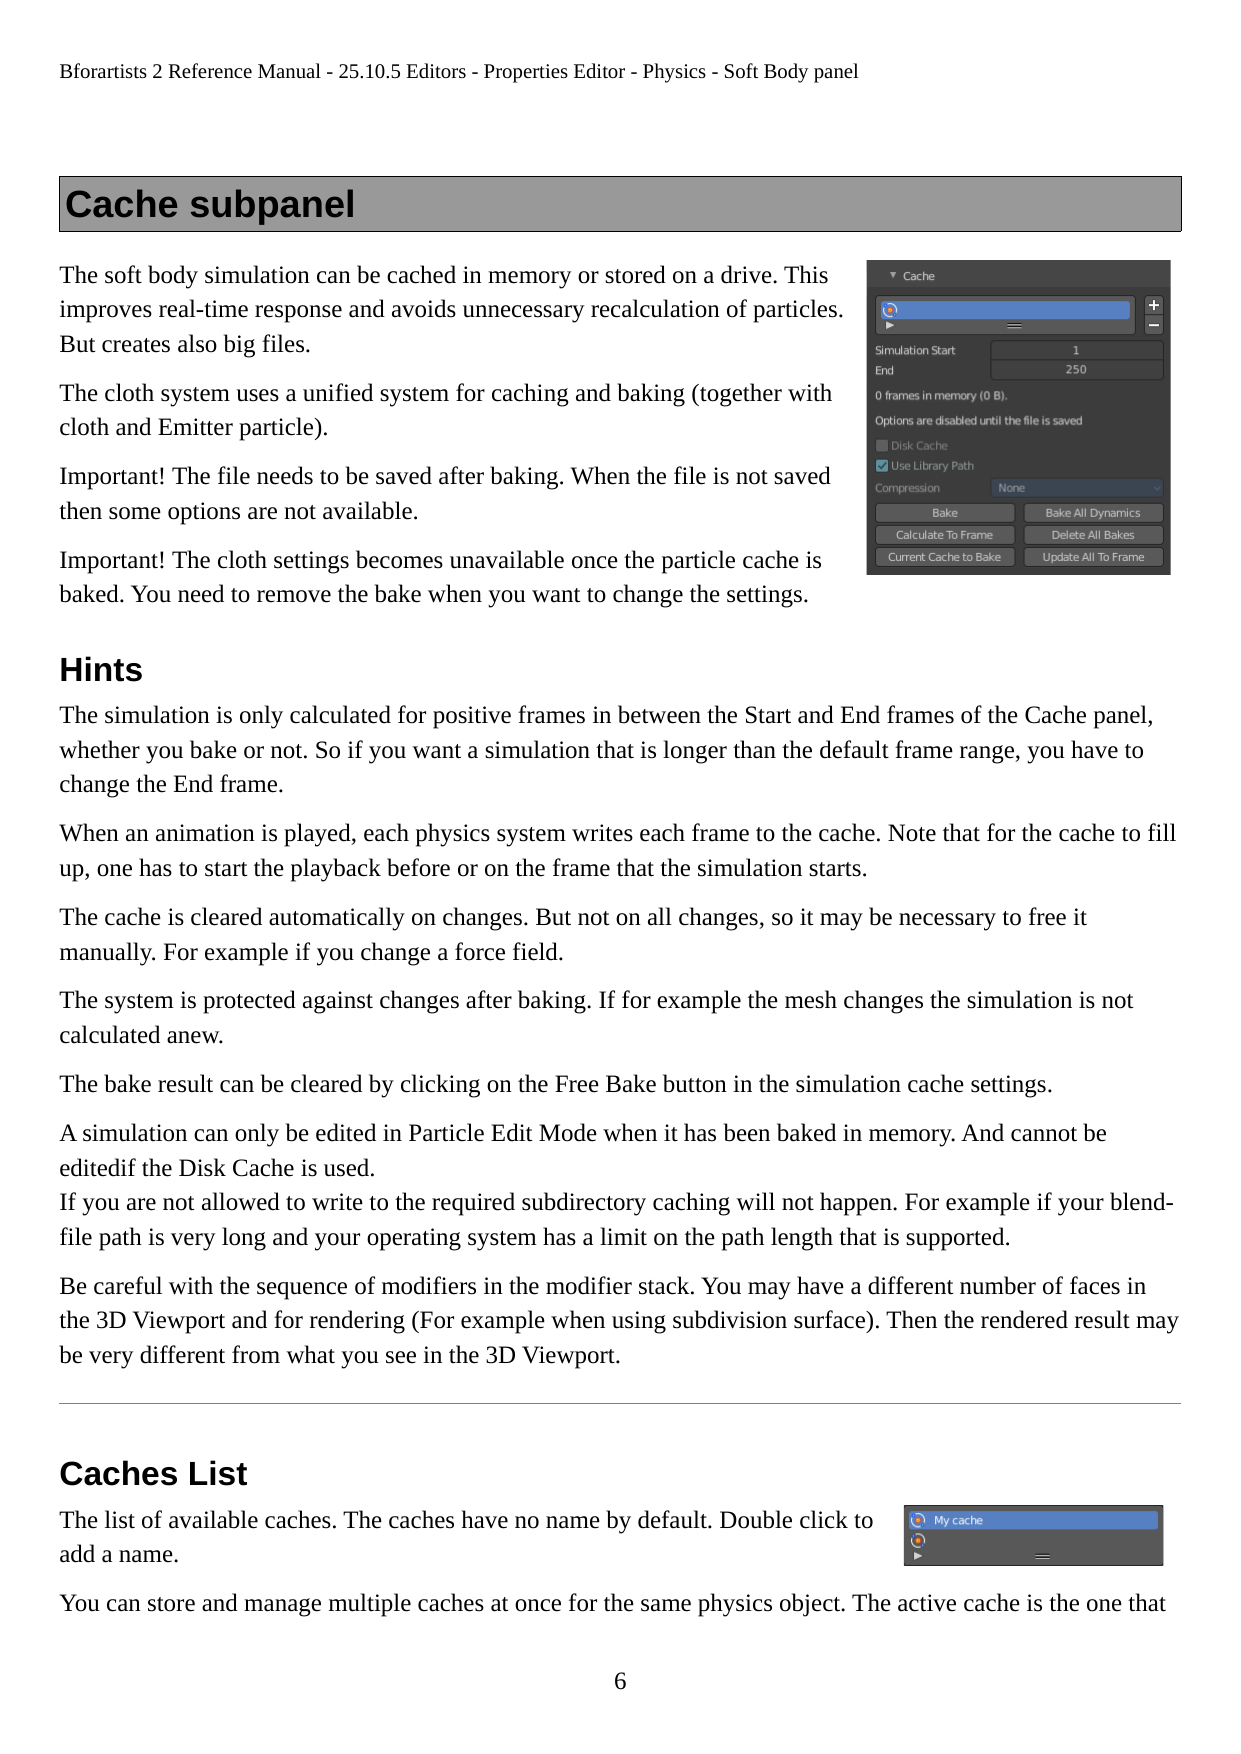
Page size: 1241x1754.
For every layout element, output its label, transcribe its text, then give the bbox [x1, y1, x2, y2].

text The cache is cleared automatically on changes. But not on all changes, so it may be necessary to free it manually. For example if you change a force field. [59, 902, 1181, 965]
text When an animation is played, each physics system writes each frame to the cache. Note that for the cache to fill up, one has to start the playback before or on the frame that the simulation starts. [59, 818, 1181, 882]
text Important! The file needs to be saved after baking. When the file is not saved then some options are not available. [59, 461, 866, 525]
text The list of available caches. The caches have no name by default. Double click to add a name. [59, 1505, 1181, 1568]
text The bake result can be cleared by clicking on the Free Bake button in the simulation cache settings. [59, 1069, 1181, 1098]
subtitle Caches List [59, 1454, 1181, 1492]
text Important! The cloth settings becomes unavailable once the particle cache is baked. You need to remove the bake when you want to change the settings. [59, 545, 1181, 608]
picture [903, 1505, 1164, 1566]
text The system is protected against changes after baking. If for example the mesh changes the simulation is not calculated anew. [59, 986, 1181, 1049]
text The simulation is only calculated for positive frames in between the Start and End frames of the Cache panel, whether you bake or not. So if you want a simulation that is longer than the default frame range, you have to change the End frame. [59, 701, 1181, 798]
text Be careful with the sequence of modifiers in the modifier stack. You may have a different number of faces in the 3D Viewport and for rendering (For example when using subdivision surface). Then the rendered result may be very different from what you see in the 3D Viewport. [59, 1271, 1181, 1368]
table_header Cache subpanel [60, 177, 1181, 231]
subtitle Hints [59, 649, 1181, 688]
picture [866, 260, 1171, 575]
text The cloth system uses a unified system for caching and baking (together with cloth and Emitter particle). [59, 378, 866, 441]
text A simulation can only be edited in Particle Edit Mode when it has been baked in memory. And cannot be editedif the Disk Cache is used. [59, 1118, 1181, 1181]
text If you are not allowed to write to the required subdirectory caching will not happen. For example if your blend-file path is very long and your operating system has a limit on the path length that is supported. [59, 1187, 1181, 1250]
text You can store and manage multiple caches at once for the same physics object. The active cache is the one that [59, 1588, 1181, 1617]
text The soft body simulation can be cached in memory or stored on a drive. This improves real-time response and avoids unnecessary recalculation of particles. But creates also big files. [59, 260, 866, 358]
